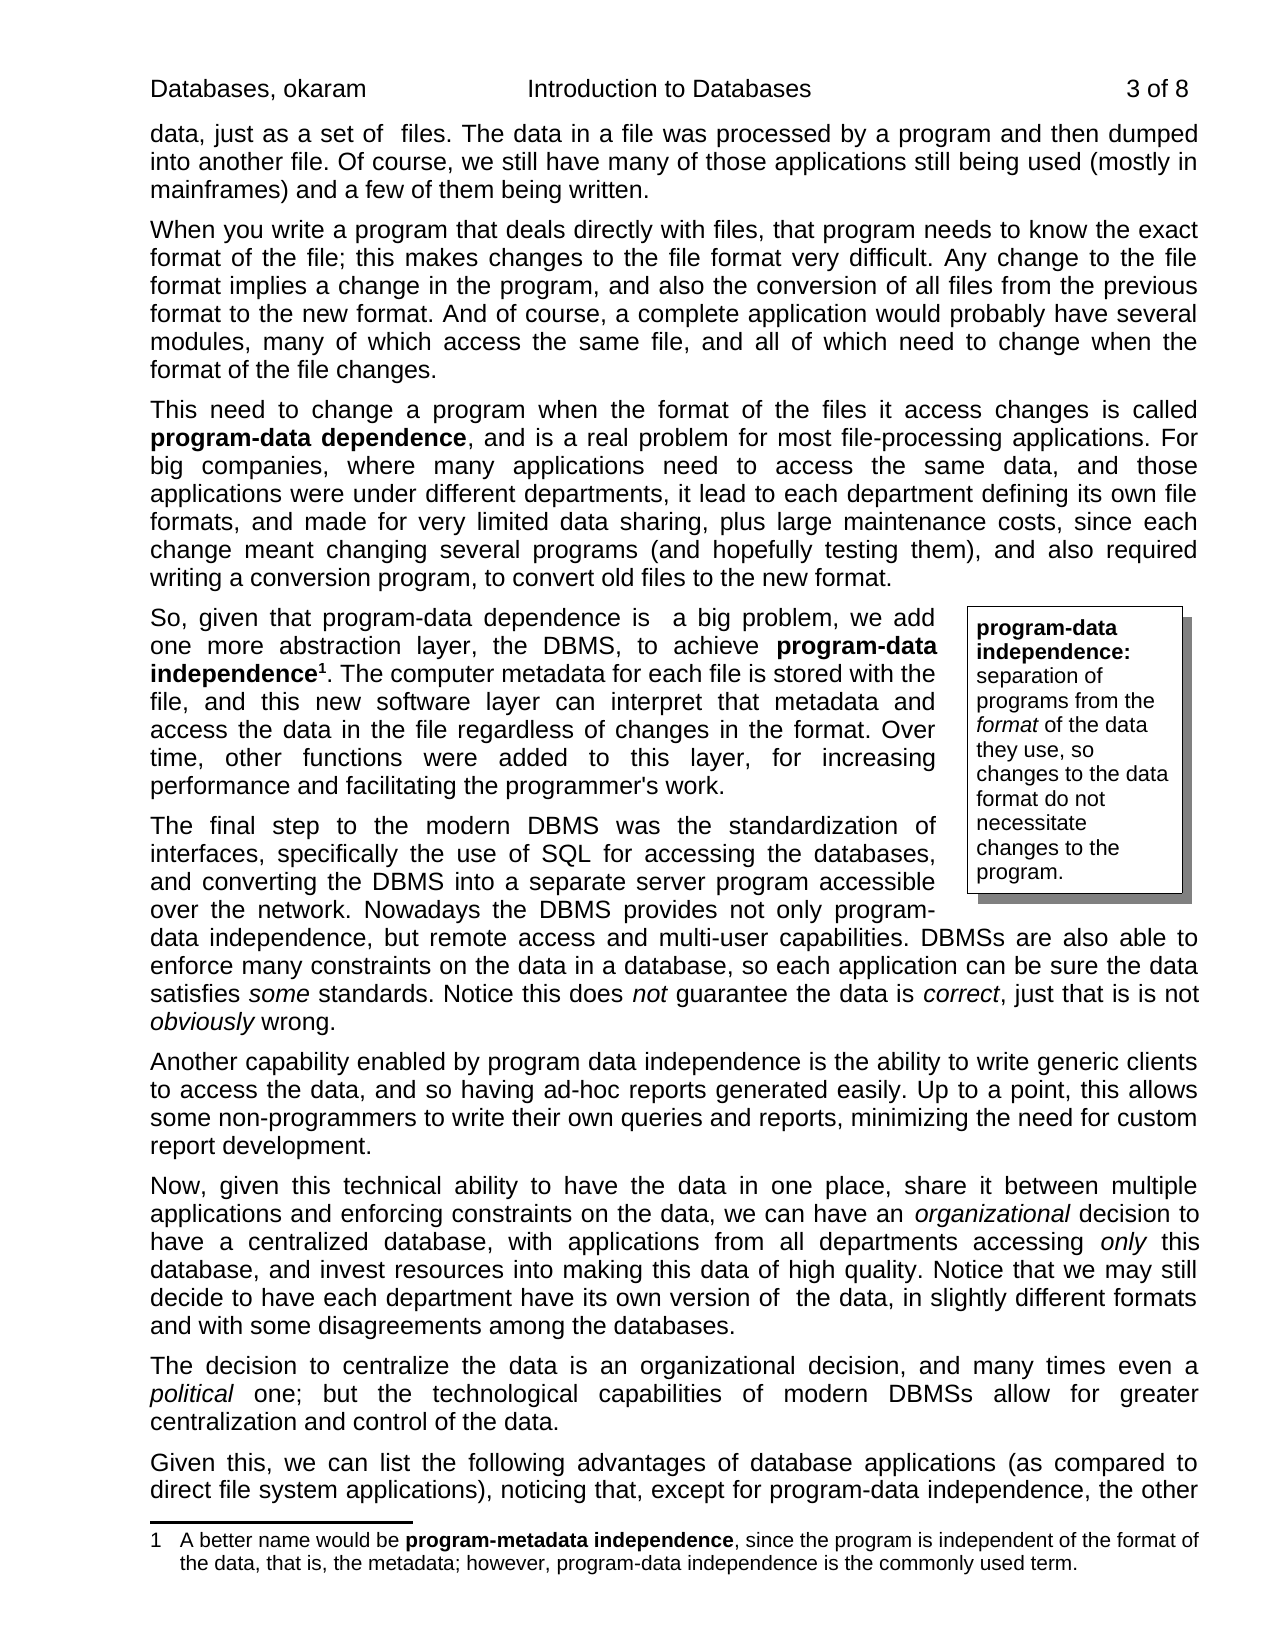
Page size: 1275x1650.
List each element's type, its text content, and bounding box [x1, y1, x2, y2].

text data, just as a set of files. The data in a file was processed by a program and then dumped into another file. Of course, we still have many of those applications still being used (mostly in mainframes) and a few of them being written. [150, 120, 1200, 204]
text A better name would be program-metadata independence, since the program is independent of the format of the data, that is, the metadata; however, program-data independence is the commonly used term. [150, 1528, 1200, 1575]
text [968, 607, 1182, 893]
text Another capability enabled by program data independence is the ability to write generic clients to access the data, and so having ad-hoc reports generated easily. Up to a point, this allows some non-programmers to write their own queries and reports, minimizing the need for custom report development. [150, 1048, 1200, 1159]
text program-data independence: separation of programs from the format of the data they use, so changes to the data format do not necessitate changes to the program. [976, 615, 1173, 884]
text Now, given this technical ability to have the data in one place, share it between multiple applications and enforcing constraints on the data, we can have an organizational decision to have a centralized database, with applications from all departments accessing only this database, and invest resources into making this data of high quality. Notice that we may still decide to have each department have its own version of the data, in slightly different formats and with some disagreements among the databases. [150, 1172, 1200, 1339]
text This need to change a program when the format of the files it access changes is called program-data dependence, and is a real problem for most file-processing applications. For big companies, where many applications need to access the same data, and those applications were under different departments, it lead to each department defining its own file formats, and made for very limited data sharing, plus large maintenance costs, since each change meant changing several programs (and hopefully testing them), and also required writing a conversion program, to convert old files to the new format. [150, 396, 1200, 592]
text The decision to centralize the data is an organizational decision, and many times even a political one; but the technological capabilities of modern DBMSs allow for greater centralization and control of the data. [150, 1352, 1200, 1436]
text So, given that program-data dependence is a big problem, we add one more abstraction layer, the DBMS, to achieve program-data independence. The computer metadata for each file is stored with the file, and this new software layer can interpret that metadata and access the data in the file regardless of changes in the format. Over time, other functions were added to this layer, for increasing performance and facilitating the programmer's work. [150, 604, 1200, 799]
text When you write a program that deals directly with files, that program needs to know the exact format of the file; this makes changes to the file format very difficult. Any change to the file format implies a change in the program, and also the conversion of all files from the previous format to the new format. And of course, a complete application would probably have several modules, many of which access the same file, and all of which need to change when the format of the file changes. [150, 216, 1200, 384]
text The final step to the modern DBMS was the standardization of interfaces, specifically the use of SQL for accessing the databases, and converting the DBMS into a separate server program accessible over the network. Nowadays the DBMS provides not only program-data independence, but remote access and multi-user capabilities. DBMSs are also able to enforce many constraints on the data in a database, so each application can be sure the data satisfies some standards. Notice this does not guarantee the data is correct, just that is is not obviously wrong. [150, 812, 1200, 1035]
text Given this, we can list the following advantages of database applications (as compared to direct file system applications), noticing that, except for program-data independence, the other [150, 1448, 1200, 1504]
